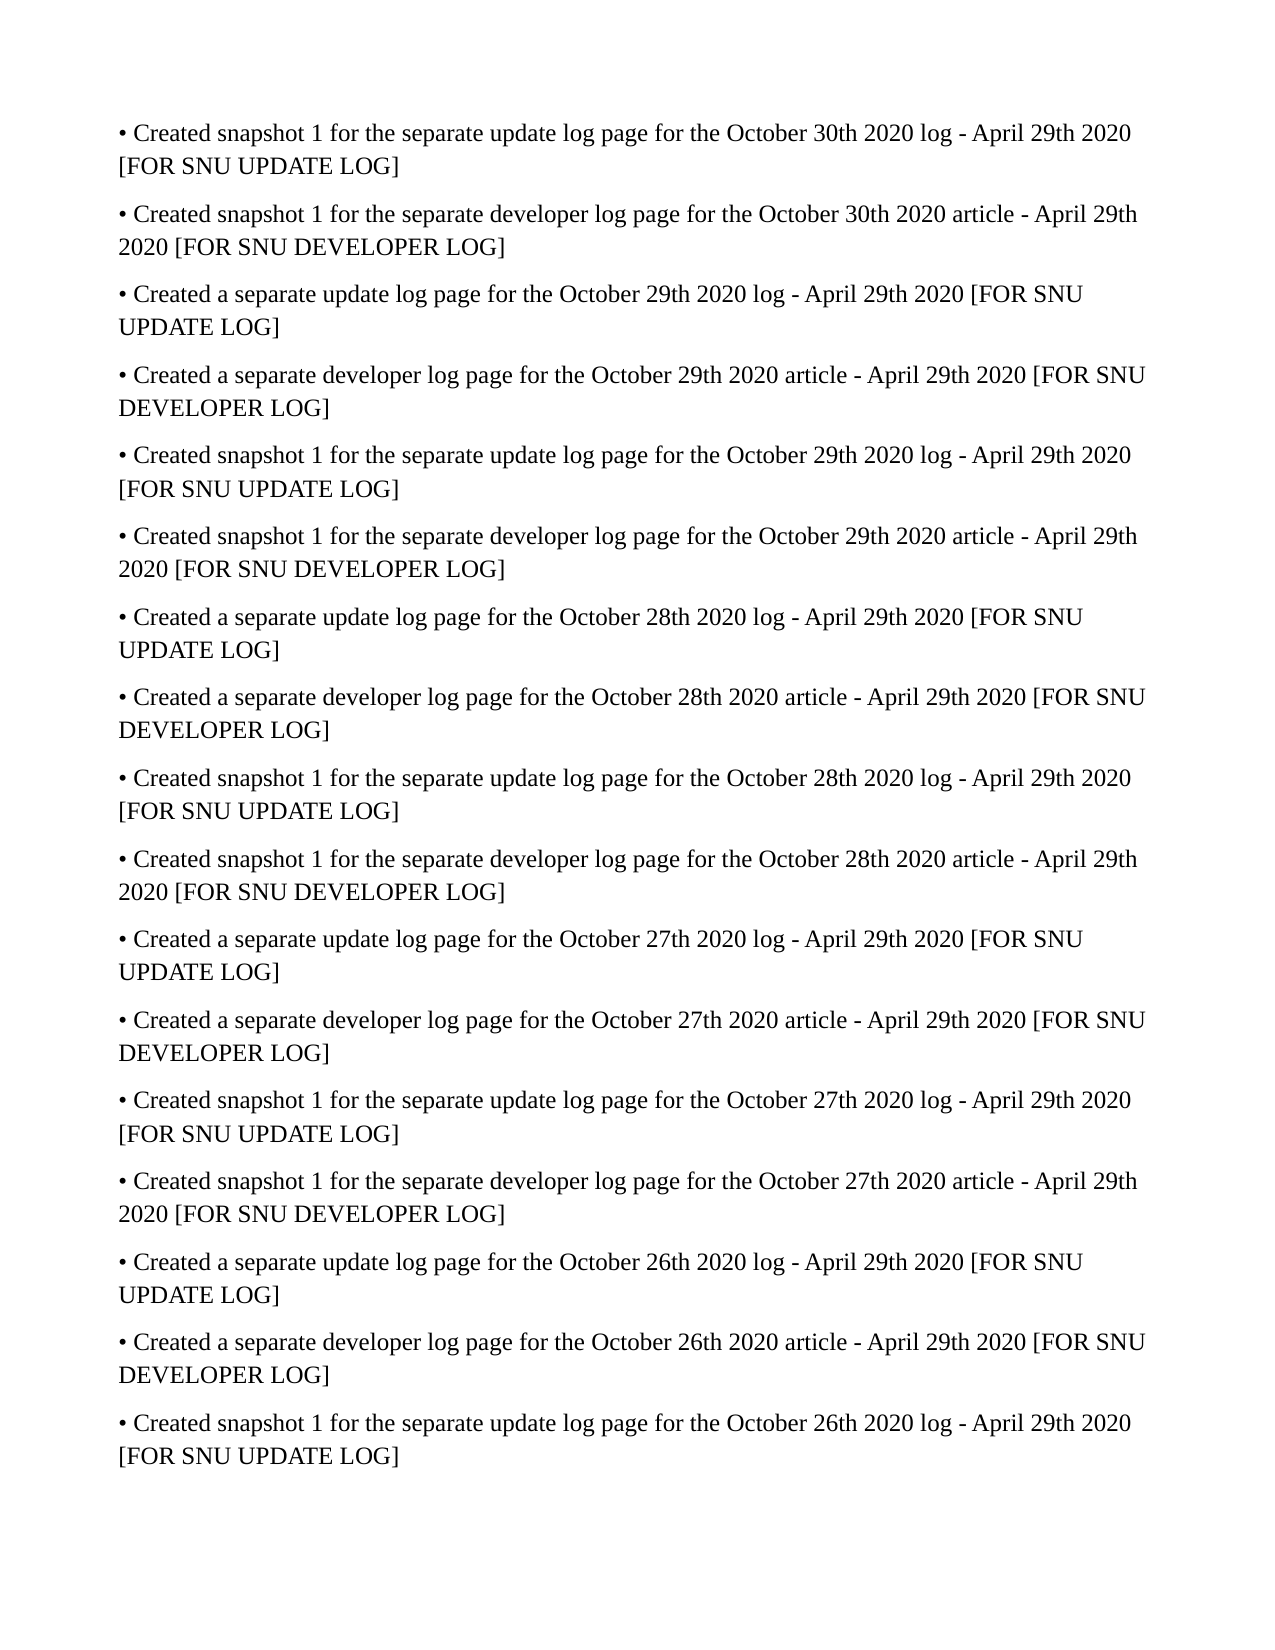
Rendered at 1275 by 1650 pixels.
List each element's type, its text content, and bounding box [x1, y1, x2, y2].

text • Created snapshot 1 for the separate update log page for the October 29th 2020 log - April 29th 2020 [FOR SNU UPDATE LOG] [118, 441, 1157, 502]
text • Created a separate update log page for the October 28th 2020 log - April 29th 2020 [FOR SNU UPDATE LOG] [118, 602, 1157, 664]
text • Created snapshot 1 for the separate update log page for the October 28th 2020 log - April 29th 2020 [FOR SNU UPDATE LOG] [118, 763, 1157, 825]
text • Created snapshot 1 for the separate update log page for the October 26th 2020 log - April 29th 2020 [FOR SNU UPDATE LOG] [118, 1408, 1157, 1470]
text • Created a separate update log page for the October 27th 2020 log - April 29th 2020 [FOR SNU UPDATE LOG] [118, 924, 1157, 986]
text • Created snapshot 1 for the separate developer log page for the October 28th 2020 article - April 29th 2020 [FOR SNU DEVELOPER LOG] [118, 844, 1157, 906]
text • Created a separate developer log page for the October 29th 2020 article - April 29th 2020 [FOR SNU DEVELOPER LOG] [118, 360, 1157, 422]
text • Created a separate developer log page for the October 26th 2020 article - April 29th 2020 [FOR SNU DEVELOPER LOG] [118, 1327, 1157, 1389]
text • Created snapshot 1 for the separate developer log page for the October 30th 2020 article - April 29th 2020 [FOR SNU DEVELOPER LOG] [118, 199, 1157, 261]
text • Created snapshot 1 for the separate developer log page for the October 29th 2020 article - April 29th 2020 [FOR SNU DEVELOPER LOG] [118, 521, 1157, 583]
text • Created a separate developer log page for the October 28th 2020 article - April 29th 2020 [FOR SNU DEVELOPER LOG] [118, 682, 1157, 744]
text • Created a separate developer log page for the October 27th 2020 article - April 29th 2020 [FOR SNU DEVELOPER LOG] [118, 1005, 1157, 1067]
text • Created snapshot 1 for the separate update log page for the October 30th 2020 log - April 29th 2020 [FOR SNU UPDATE LOG] [118, 118, 1157, 180]
text • Created a separate update log page for the October 26th 2020 log - April 29th 2020 [FOR SNU UPDATE LOG] [118, 1247, 1157, 1309]
text • Created snapshot 1 for the separate developer log page for the October 27th 2020 article - April 29th 2020 [FOR SNU DEVELOPER LOG] [118, 1166, 1157, 1228]
text • Created a separate update log page for the October 29th 2020 log - April 29th 2020 [FOR SNU UPDATE LOG] [118, 279, 1157, 341]
text • Created snapshot 1 for the separate update log page for the October 27th 2020 log - April 29th 2020 [FOR SNU UPDATE LOG] [118, 1086, 1157, 1147]
